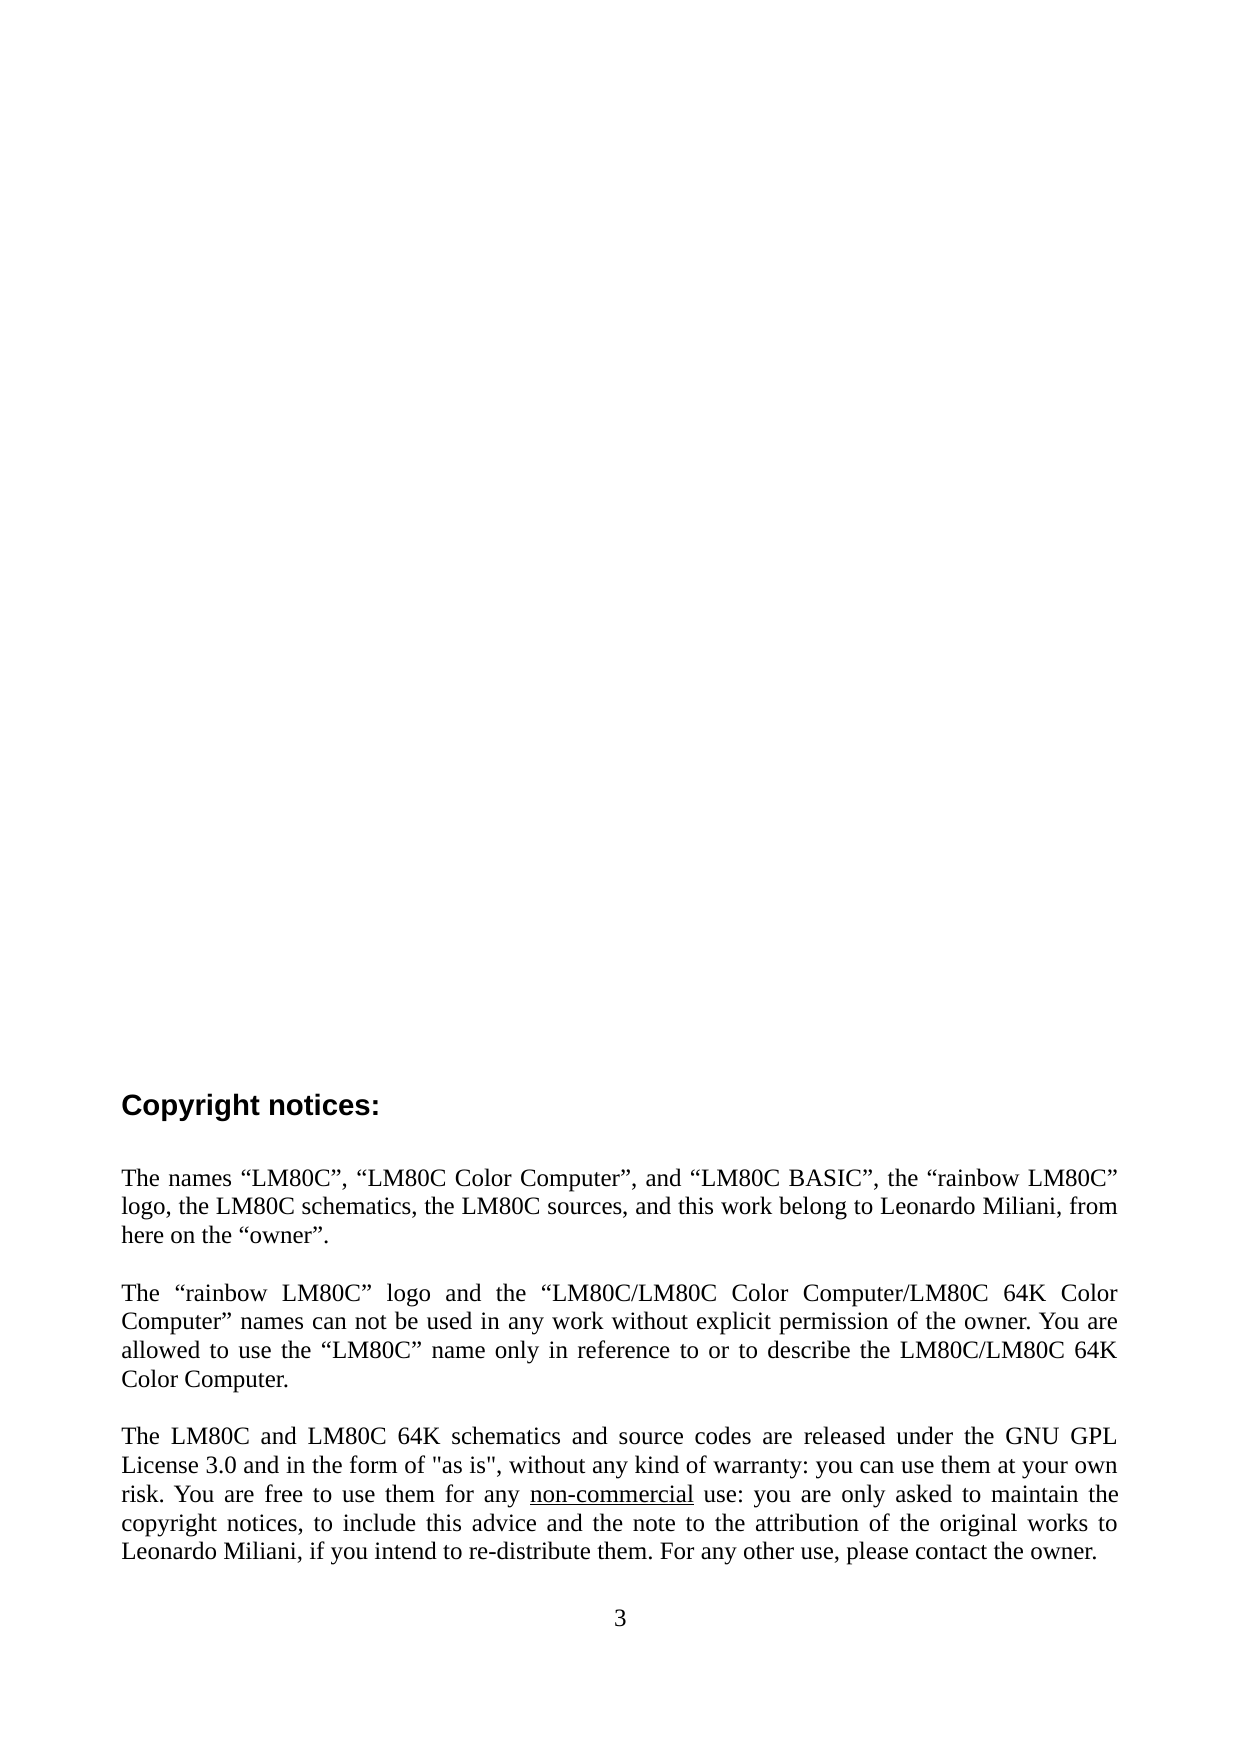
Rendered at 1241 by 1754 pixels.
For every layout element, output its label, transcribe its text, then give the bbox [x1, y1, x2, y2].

text The names “LM80C”, “LM80C Color Computer”, and “LM80C BASIC”, the “rainbow LM80C” logo, the LM80C schematics, the LM80C sources, and this work belong to Leonardo Miliani, from here on the “owner”. [121, 1163, 1119, 1249]
text The LM80C and LM80C 64K schematics and source codes are released under the GNU GPL License 3.0 and in the form of "as is", without any kind of warranty: you can use them at your own risk. You are free to use them for any non-commercial use: you are only asked to maintain the copyright notices, to include this advice and the note to the attribution of the original works to Leonardo Miliani, if you intend to re-distribute them. For any other use, please contact the owner. [121, 1421, 1119, 1565]
text The “rainbow LM80C” logo and the “LM80C/LM80C Color Computer/LM80C 64K Color Computer” names can not be used in any work without explicit permission of the owner. You are allowed to use the “LM80C” name only in reference to or to describe the LM80C/LM80C 64K Color Computer. [121, 1278, 1119, 1393]
subtitle Copyright notices: [121, 1088, 1119, 1121]
